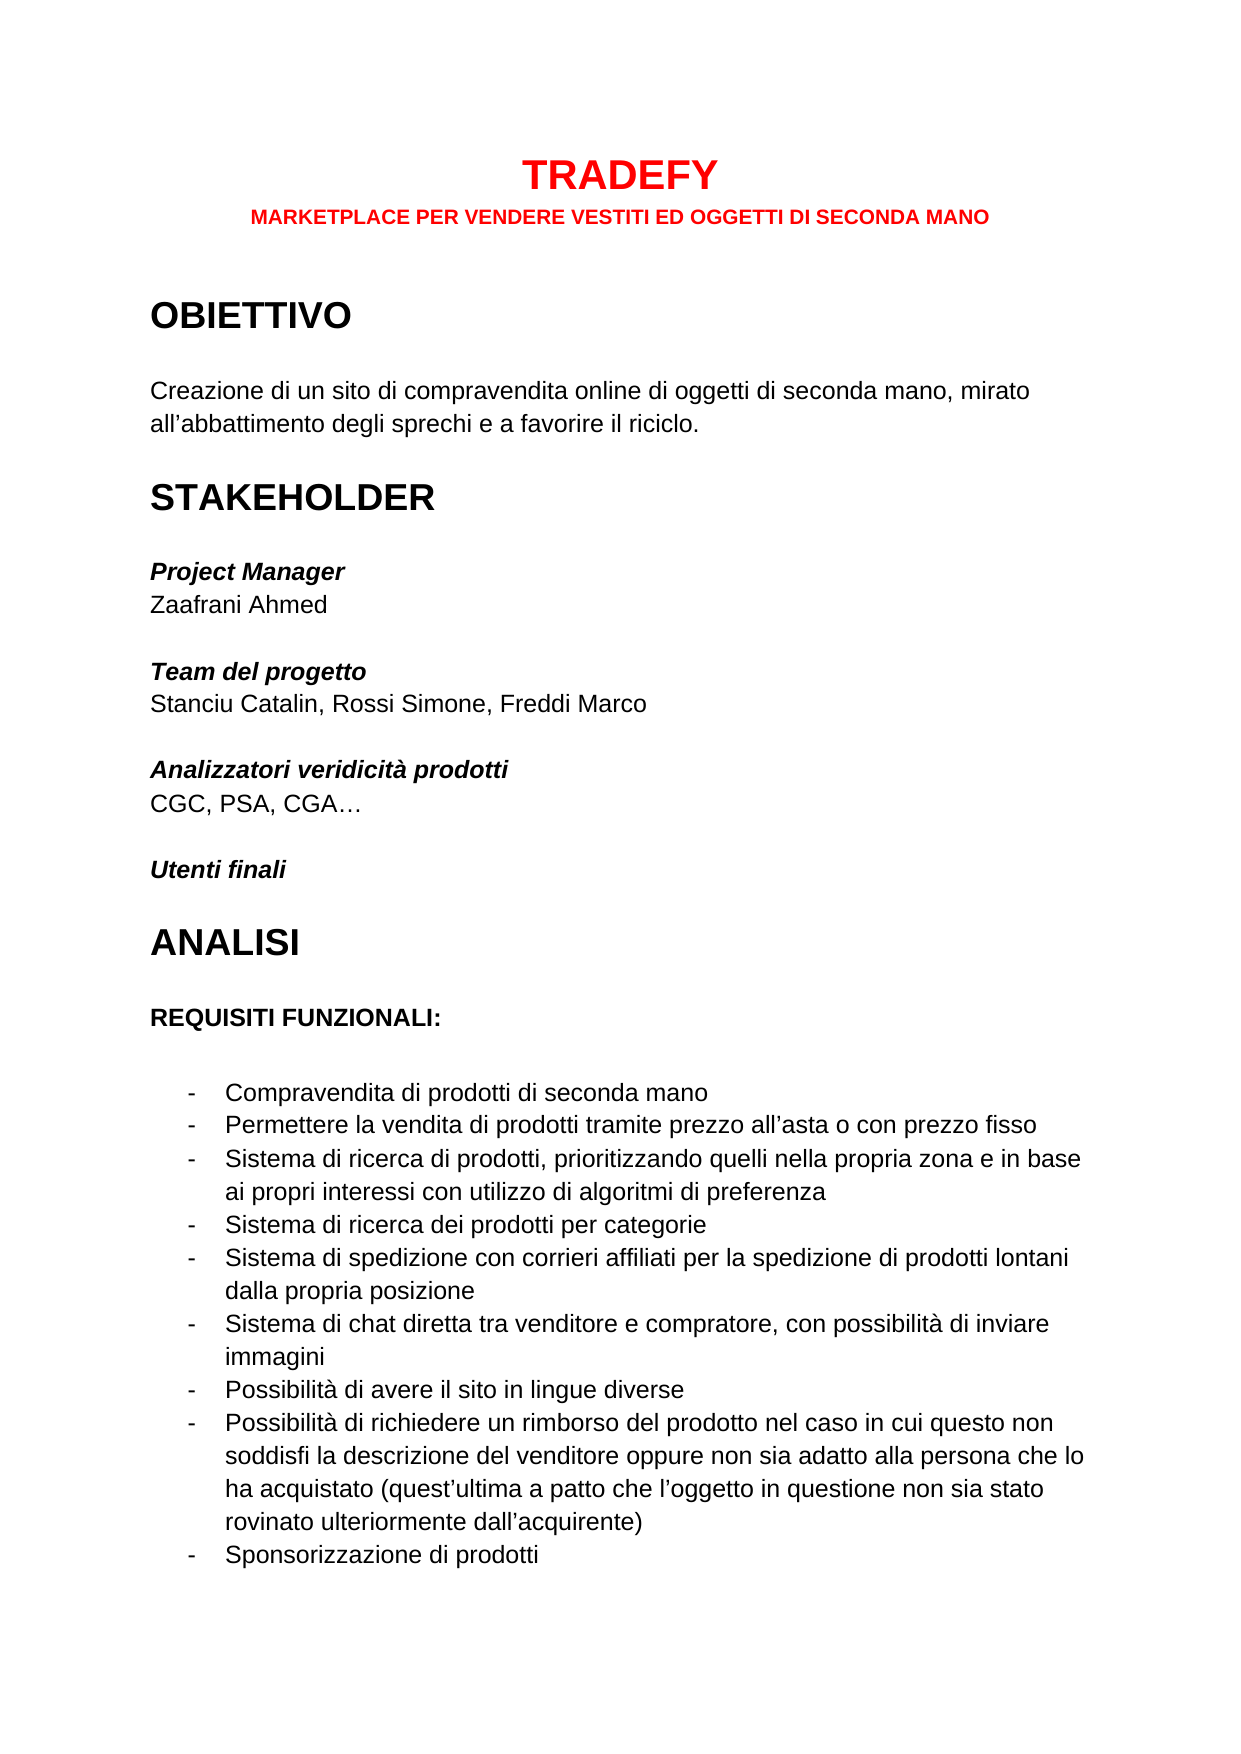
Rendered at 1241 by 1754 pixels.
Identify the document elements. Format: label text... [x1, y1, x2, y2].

text CGC, PSA, CGA… [150, 788, 1090, 817]
text Stanciu Catalin, Rossi Simone, Freddi Marco [150, 689, 1090, 718]
text REQUISITI FUNZIONALI: [150, 1003, 1090, 1032]
text Analizzatori veridicità prodotti [150, 756, 1090, 784]
list Permettere la vendita di prodotti tramite prezzo all’asta o con prezzo fisso [187, 1111, 1090, 1139]
text MARKETPLACE PER VENDERE VESTITI ED OGGETTI DI SECONDA MANO [150, 205, 1090, 229]
list Possibilità di avere il sito in lingue diverse [187, 1375, 1090, 1403]
text Utenti finali [150, 854, 1090, 883]
list Sistema di ricerca di prodotti, prioritizzando quelli nella propria zona e in base ai propri interessi con utilizzo di algoritmi di preferenza [187, 1143, 1090, 1205]
list Compravendita di prodotti di seconda mano [187, 1077, 1090, 1106]
text OBIETTIVO [150, 293, 1090, 336]
text Zaafrani Ahmed [150, 590, 1090, 619]
text TRADEFY [150, 150, 1090, 198]
text ANALISI [150, 921, 1090, 964]
text Project Manager [150, 557, 1090, 586]
list Possibilità di richiedere un rimborso del prodotto nel caso in cui questo non soddisfi la descrizione del venditore oppure non sia adatto alla persona che lo ha acquistato (quest’ultima a patto che l’oggetto in questione non sia stato rovinato ulteriormente dall’acquirente) [187, 1408, 1090, 1536]
text Team del progetto [150, 656, 1090, 685]
list Sponsorizzazione di prodotti [187, 1540, 1090, 1568]
text Creazione di un sito di compravendita online di oggetti di seconda mano, mirato all’abbattimento degli sprechi e a favorire il riciclo. [150, 376, 1090, 437]
text STAKEHOLDER [150, 475, 1090, 518]
list Sistema di ricerca dei prodotti per categorie [187, 1209, 1090, 1238]
list Sistema di chat diretta tra venditore e compratore, con possibilità di inviare immagini [187, 1309, 1090, 1370]
list Sistema di spedizione con corrieri affiliati per la spedizione di prodotti lontani dalla propria posizione [187, 1243, 1090, 1304]
